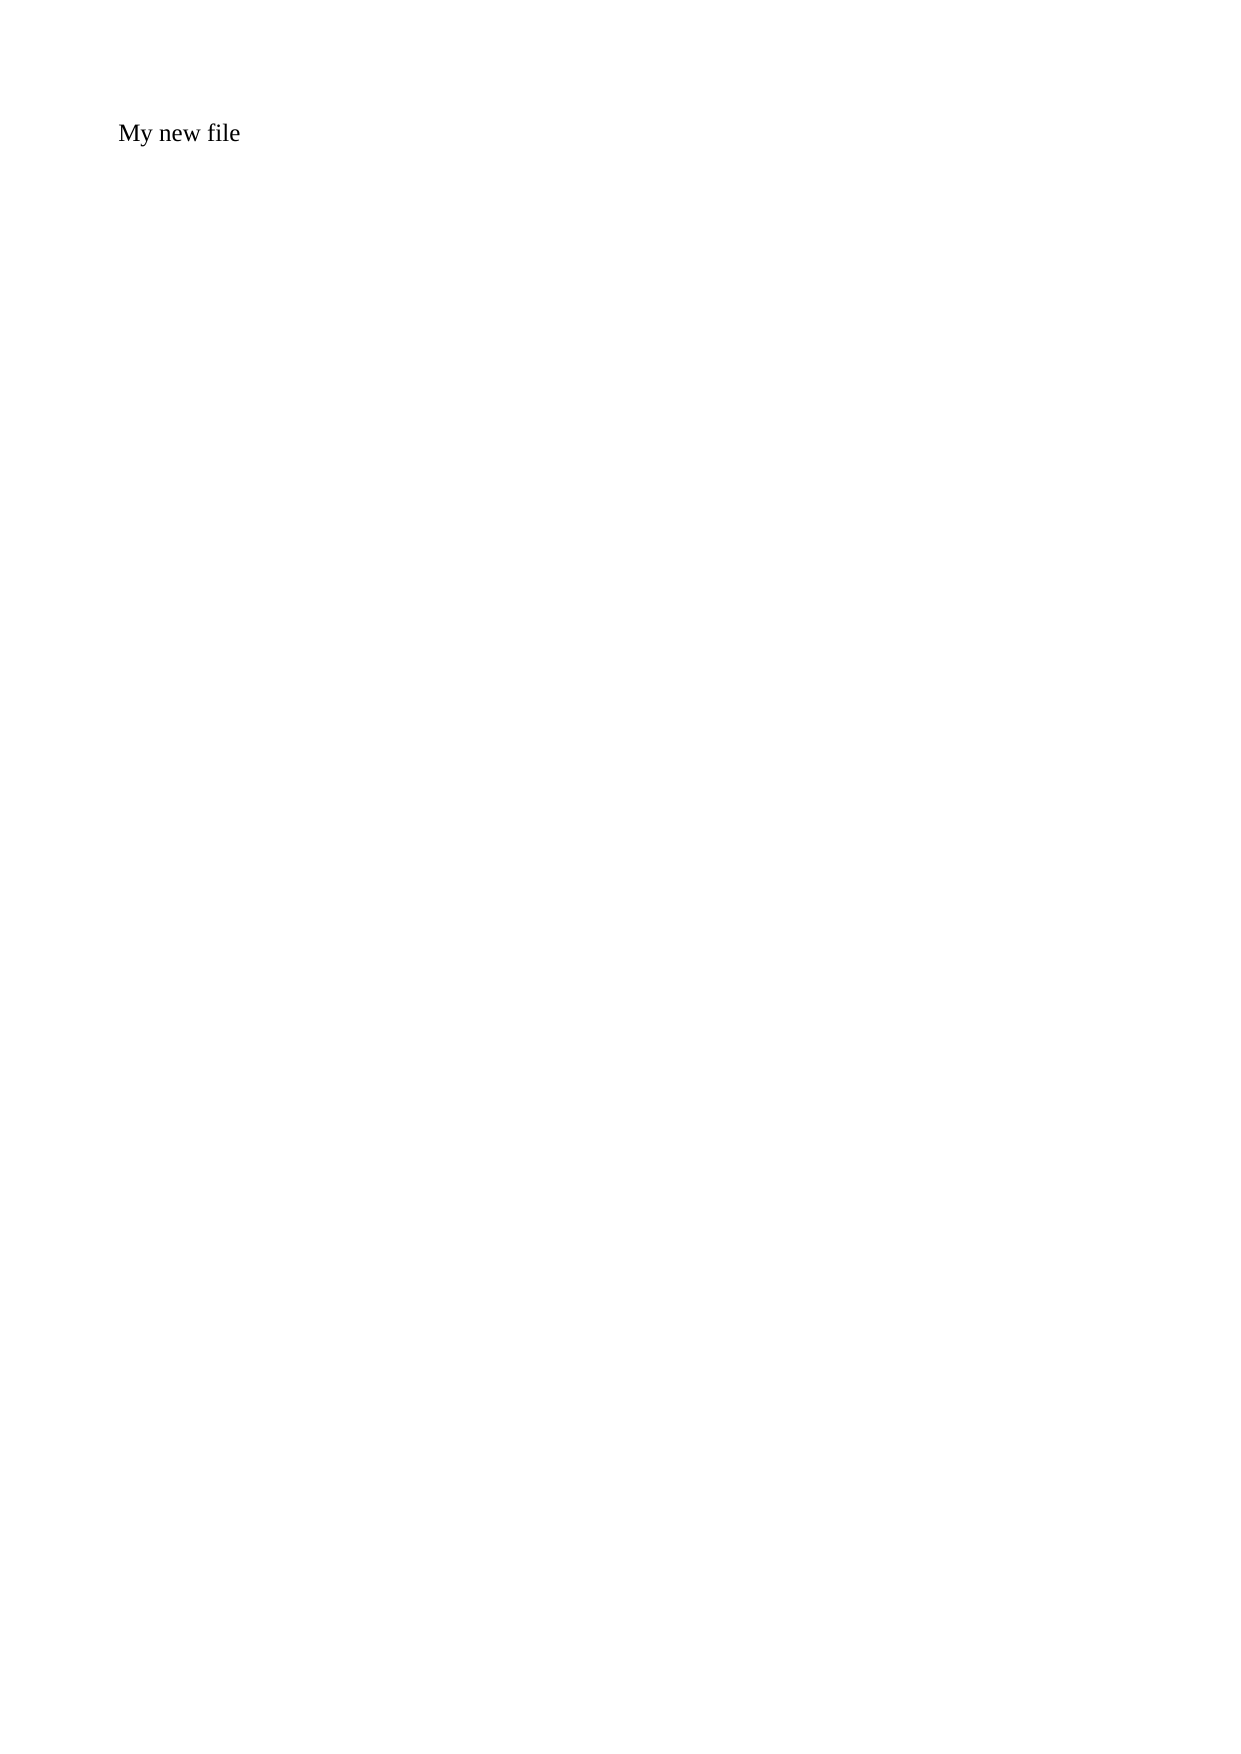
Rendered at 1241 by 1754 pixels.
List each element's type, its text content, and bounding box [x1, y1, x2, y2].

text My new file [118, 118, 1122, 147]
